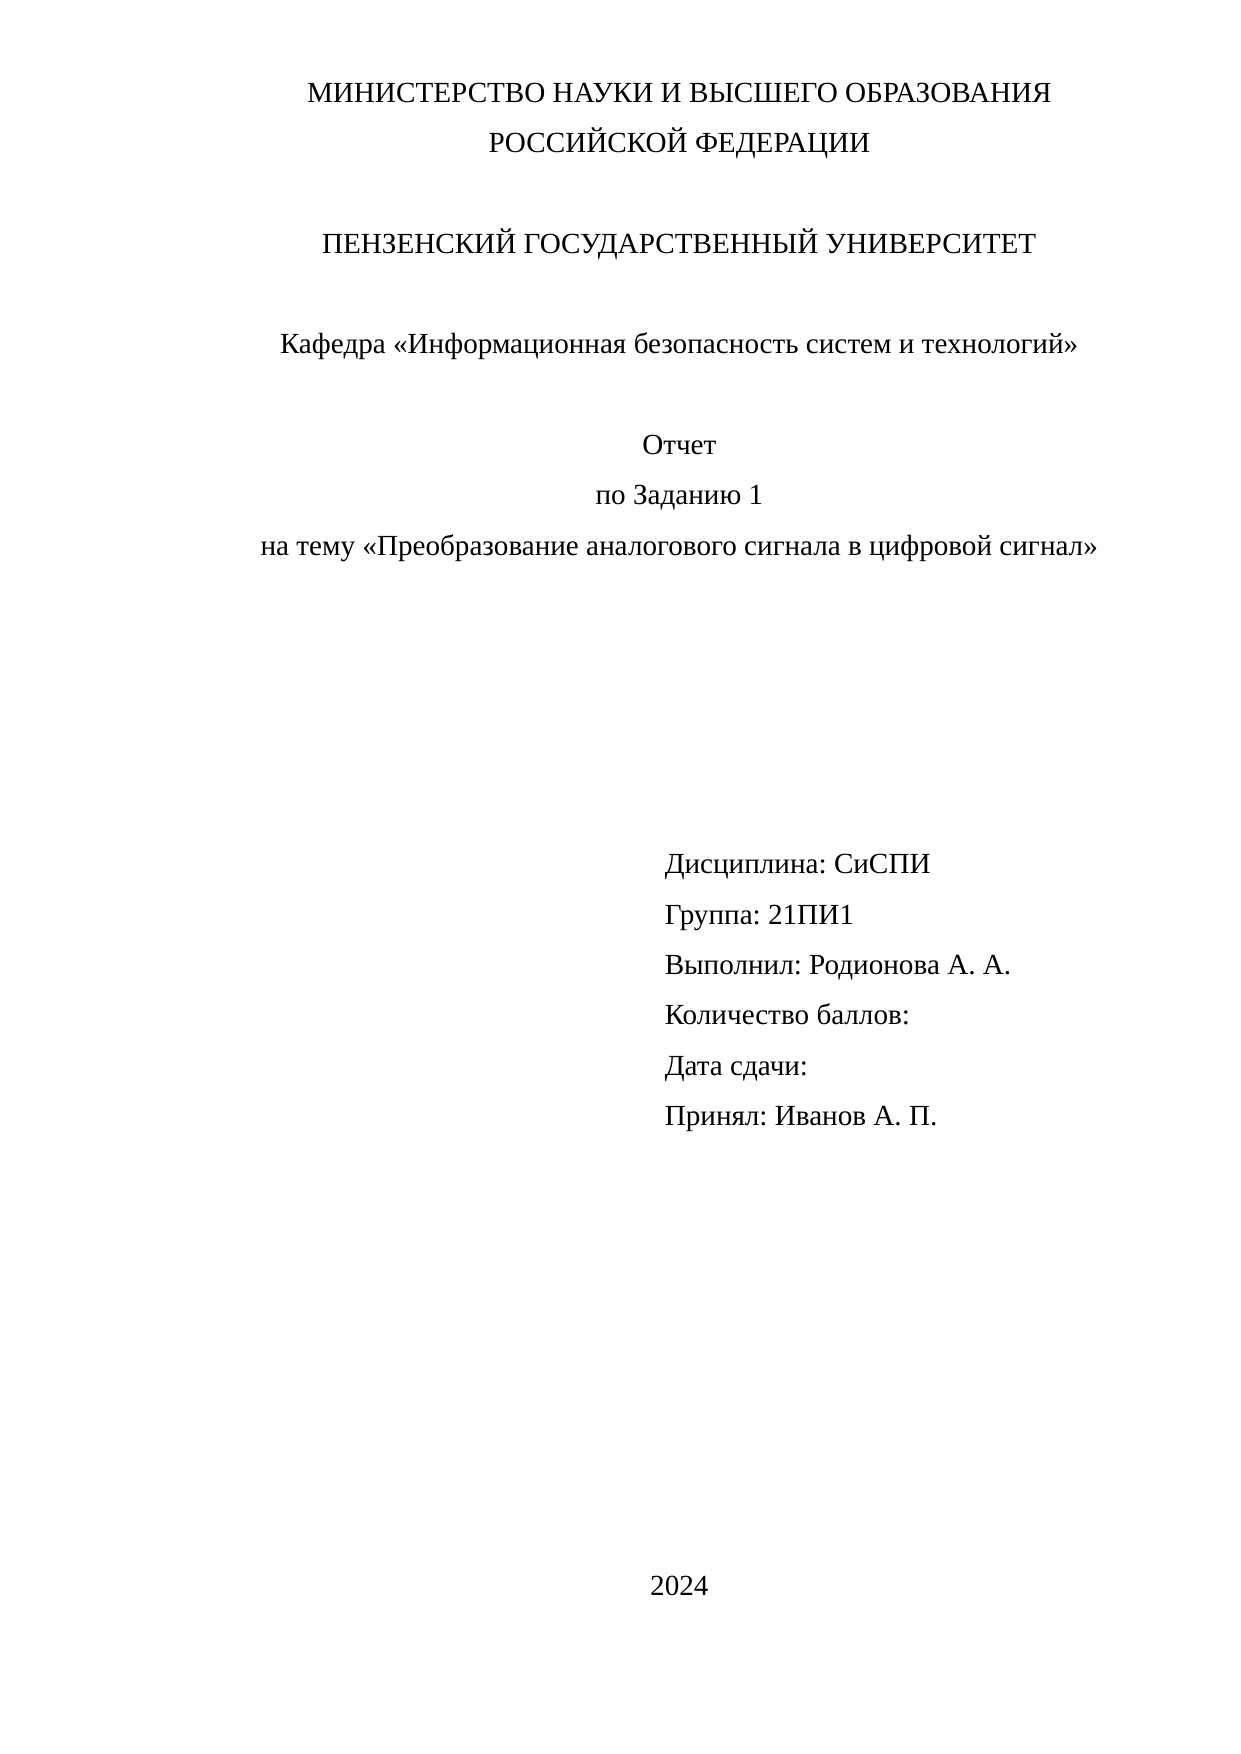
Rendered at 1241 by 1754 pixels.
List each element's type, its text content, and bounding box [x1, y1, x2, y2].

text Отчет [177, 427, 1181, 461]
text 2024 [177, 1568, 1181, 1601]
text Дата сдачи: [591, 1048, 1181, 1081]
text Дисциплина: СиСПИ [591, 846, 1181, 880]
text РОССИЙСКОЙ ФЕДЕРАЦИИ [177, 125, 1181, 159]
text на тему «Преобразование аналогового сигнала в цифровой сигнал» [177, 528, 1181, 561]
text Группа: 21ПИ1 [591, 897, 1181, 930]
text ПЕНЗЕНСКИЙ ГОСУДАРСТВЕННЫЙ УНИВЕРСИТЕТ [177, 226, 1181, 259]
text Количество баллов: [591, 997, 1181, 1031]
text Принял: Иванов А. П. [591, 1098, 1181, 1132]
text МИНИСТЕРСТВО НАУКИ И ВЫСШЕГО ОБРАЗОВАНИЯ [177, 75, 1181, 108]
text Кафедра «Информационная безопасность систем и технологий» [177, 327, 1181, 360]
text Выполнил: Родионова А. А. [591, 947, 1181, 981]
text по Заданию 1 [177, 477, 1181, 511]
